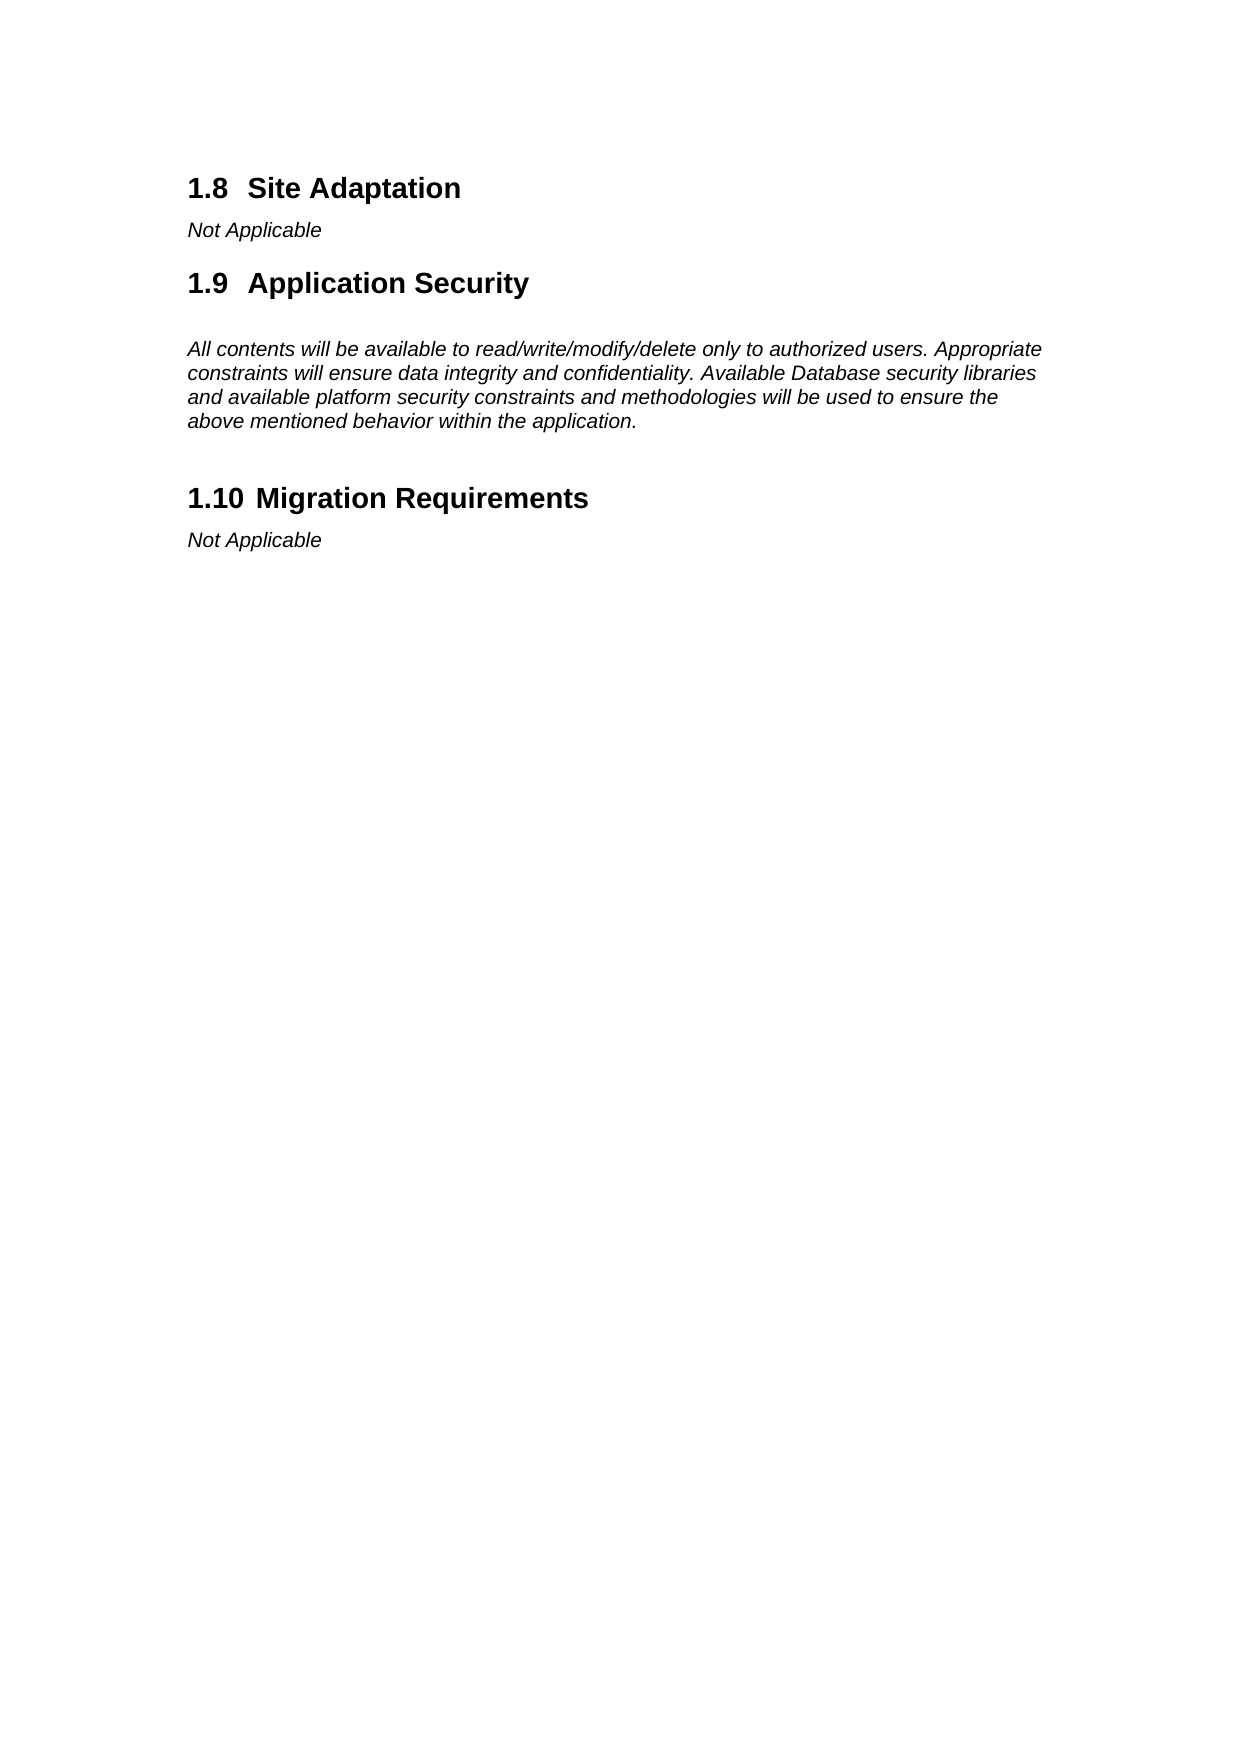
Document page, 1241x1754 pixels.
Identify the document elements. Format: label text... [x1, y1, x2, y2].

text Not Applicable [187, 218, 1053, 242]
subtitle Site Adaptation [187, 172, 1053, 205]
text Not Applicable [187, 527, 1053, 551]
subtitle Migration Requirements [187, 481, 1053, 515]
subtitle Application Security [187, 267, 1053, 300]
text All contents will be available to read/write/modify/delete only to authorized users. Appropriate constraints will ensure data integrity and confidentiality. Available Database security libraries and available platform security constraints and methodologies will be used to ensure the above mentioned behavior within the application. [187, 337, 1053, 432]
